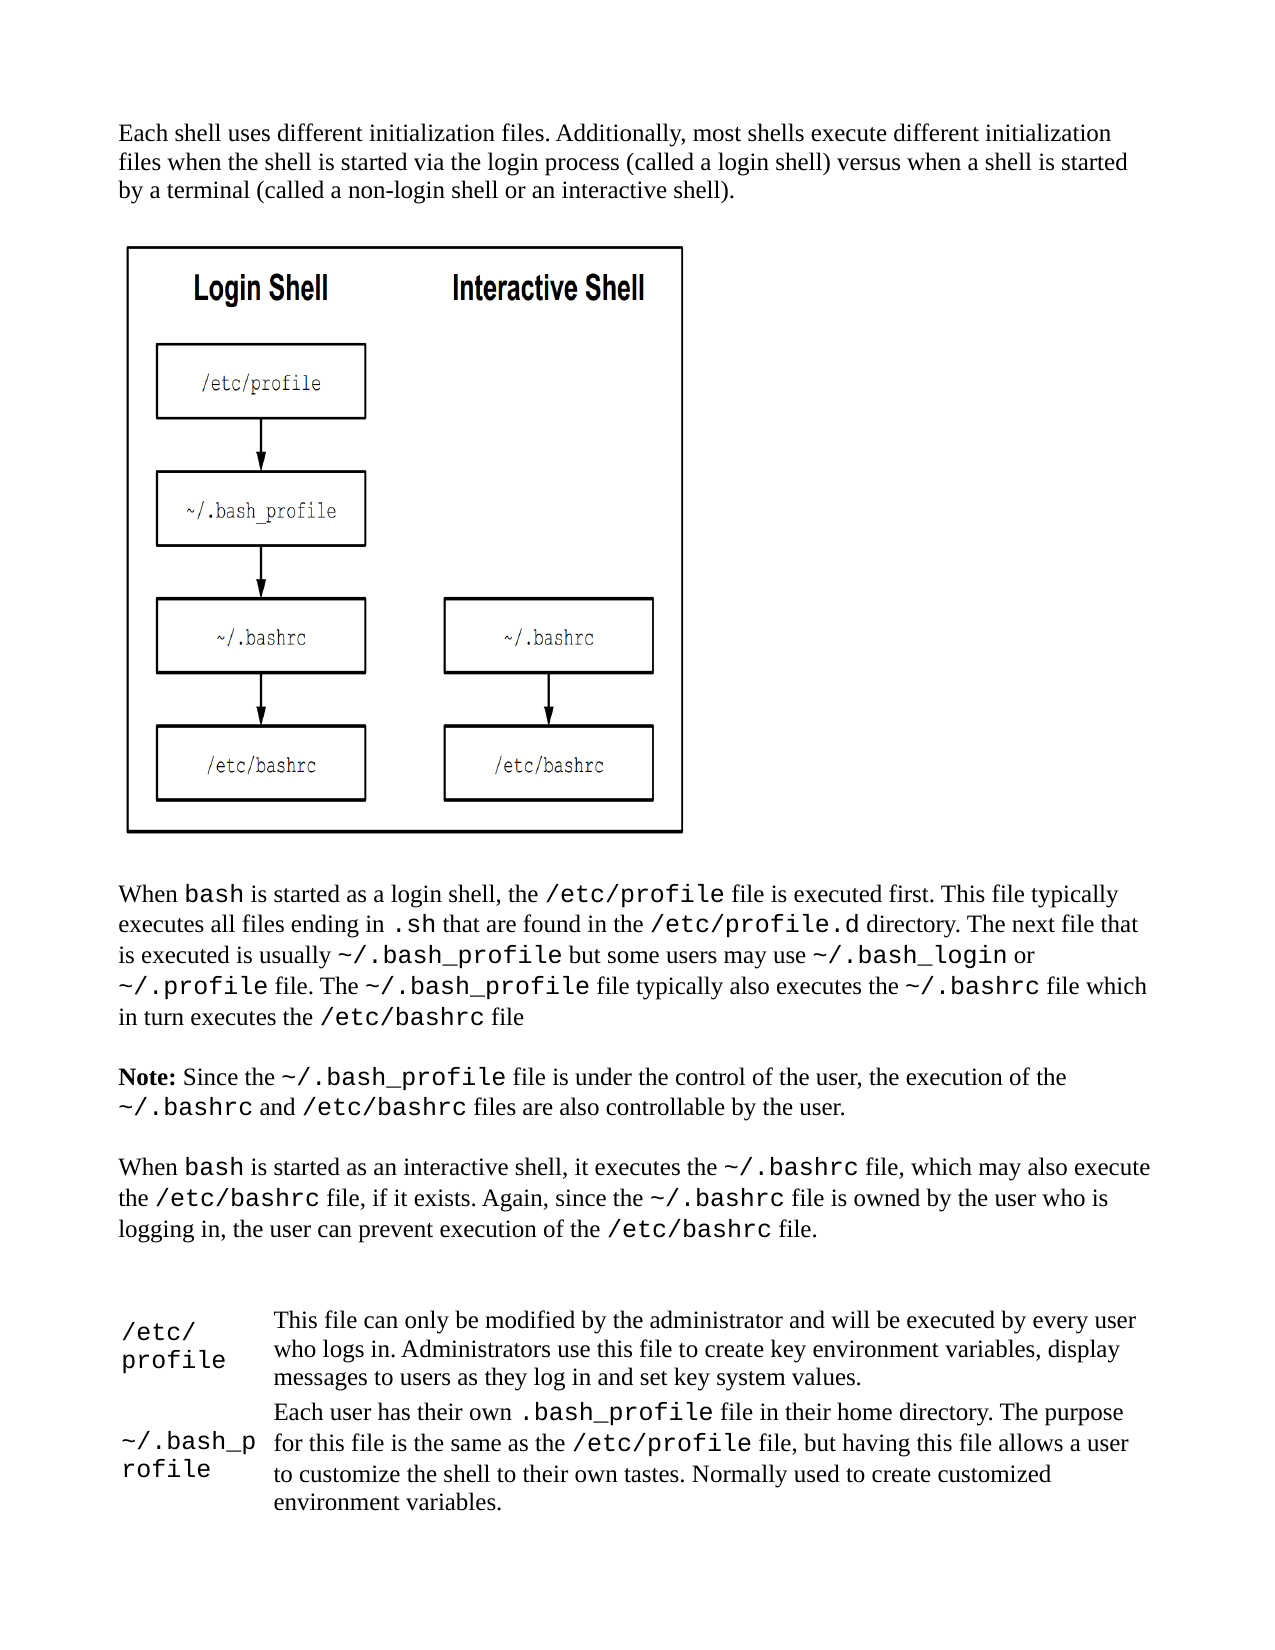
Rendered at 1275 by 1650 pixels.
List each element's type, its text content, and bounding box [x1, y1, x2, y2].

picture [118, 233, 694, 850]
text Note: Since the ~/.bash_profile file is under the control of the user, the execution of the ~/.bashrc and /etc/bashrc files are also controllable by the user. [118, 1062, 1157, 1123]
text When bash is started as a login shell, the /etc/profile file is executed first. This file typically executes all files ending in .sh that are found in the /etc/profile.d directory. The next file that is executed is usually ~/.bash_profile but some users may use ~/.bash_login or ~/.profile file. The ~/.bash_profile file typically also executes the ~/.bashrc file which in turn executes the /etc/bashrc file [118, 879, 1157, 1033]
text When bash is started as an interactive shell, it executes the ~/.bashrc file, which may also execute the /etc/bashrc file, if it exists. Again, since the ~/.bashrc file is owned by the user who is logging in, the user can prevent execution of the /etc/bashrc file. [118, 1152, 1157, 1244]
table_cell ~/.bash_profile [118, 1394, 270, 1519]
table_cell Each user has their own .bash_profile file in their home directory. The purpose for this file is the same as the /etc/profile file, but having this file allows a user to customize the shell to their own tastes. Normally used to create customized environment variables. [270, 1394, 1157, 1519]
table_header This file can only be modified by the administrator and will be executed by every user who logs in. Administrators use this file to create key environment variables, display messages to users as they log in and set key system values. [270, 1302, 1157, 1394]
table_header /etc/profile [118, 1302, 270, 1394]
text Each shell uses different initialization files. Additionally, most shells execute different initialization files when the shell is started via the login process (called a login shell) versus when a shell is started by a terminal (called a non-login shell or an interactive shell). [118, 118, 1157, 204]
